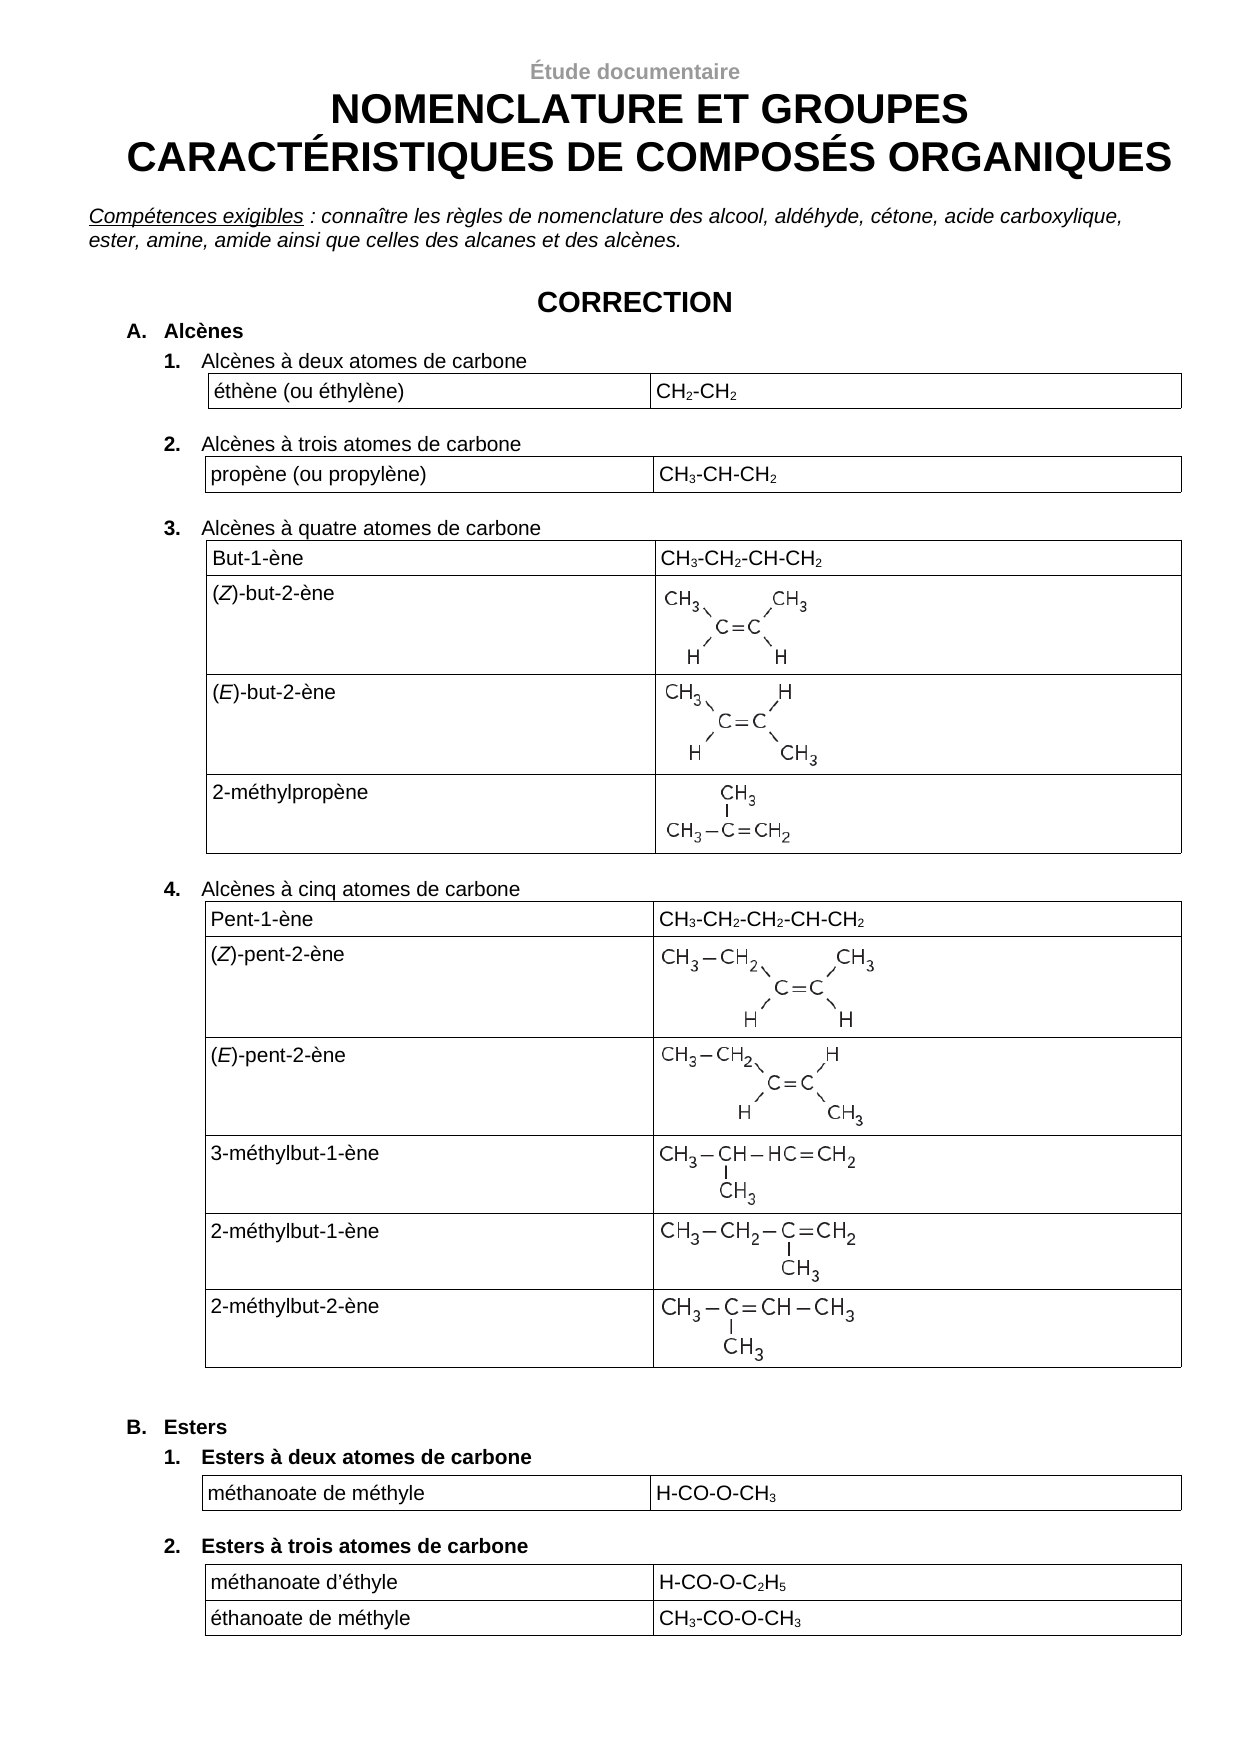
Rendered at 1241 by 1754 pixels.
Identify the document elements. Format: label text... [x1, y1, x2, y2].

table_header CH3-CH-CH2 [654, 457, 1181, 492]
list Esters à deux atomes de carbone [163, 1445, 1181, 1469]
table_cell (E)-but-2-ène [207, 675, 655, 774]
list Alcènes à cinq atomes de carbone [163, 877, 1181, 901]
list Esters à trois atomes de carbone [163, 1534, 1181, 1558]
table_cell (Z)-pent-2-ène [206, 937, 653, 1037]
text Nomenclature et groupes caractéristiques de composés organiques [118, 84, 1181, 180]
picture [658, 1218, 857, 1283]
table_cell [654, 1290, 1181, 1367]
list Alcènes à quatre atomes de carbone [163, 516, 1181, 540]
list Esters [126, 1415, 1181, 1439]
table_header H-CO-O-C2H5 [654, 1565, 1181, 1600]
table_cell 2-méthylpropène [207, 775, 655, 853]
list Alcènes à trois atomes de carbone [163, 432, 1181, 456]
table_header méthanoate de méthyle [203, 1476, 650, 1510]
table_cell (E)-pent-2-ène [206, 1038, 653, 1135]
picture [660, 679, 819, 769]
picture [660, 581, 811, 669]
table_cell 2-méthylbut-2-ène [206, 1290, 653, 1367]
table_header méthanoate d’éthyle [206, 1565, 653, 1600]
table_cell [656, 576, 1181, 674]
text Étude documentaire [88, 59, 1181, 84]
table_header H-CO-O-CH3 [651, 1476, 1181, 1510]
table_header CH3-CH2-CH-CH2 [656, 541, 1181, 575]
table_cell [654, 1136, 1181, 1213]
table_cell éthanoate de méthyle [206, 1601, 653, 1635]
table_header CH3-CH2-CH2-CH-CH2 [654, 902, 1181, 936]
table_header Pent-1-ène [206, 902, 653, 936]
picture [658, 1294, 857, 1362]
text CORRECTION [88, 285, 1181, 319]
table_header éthène (ou éthylène) [209, 374, 650, 408]
table_cell 2-méthylbut-1-ène [206, 1214, 653, 1288]
table_cell CH3-CO-O-CH3 [654, 1601, 1181, 1635]
table_cell [656, 775, 1181, 853]
table_header propène (ou propylène) [206, 457, 653, 492]
table_cell [654, 1038, 1181, 1135]
picture [660, 780, 794, 847]
list Alcènes à deux atomes de carbone [163, 349, 1181, 373]
list Alcènes [126, 319, 1181, 343]
table_cell 3-méthylbut-1-ène [206, 1136, 653, 1213]
text Compétences exigibles : connaître les règles de nomenclature des alcool, aldéhyde, cétone, acide carboxylique, ester, amine, amide ainsi que celles des alcanes et des alcènes. [88, 204, 1181, 252]
picture [658, 1140, 857, 1207]
table_cell [656, 675, 1181, 774]
picture [658, 942, 879, 1032]
table_header But-1-ène [207, 541, 655, 575]
table_cell [654, 937, 1181, 1037]
table_header CH2-CH2 [651, 374, 1181, 408]
picture [658, 1042, 865, 1129]
table_cell [654, 1214, 1181, 1288]
table_cell (Z)-but-2-ène [207, 576, 655, 674]
